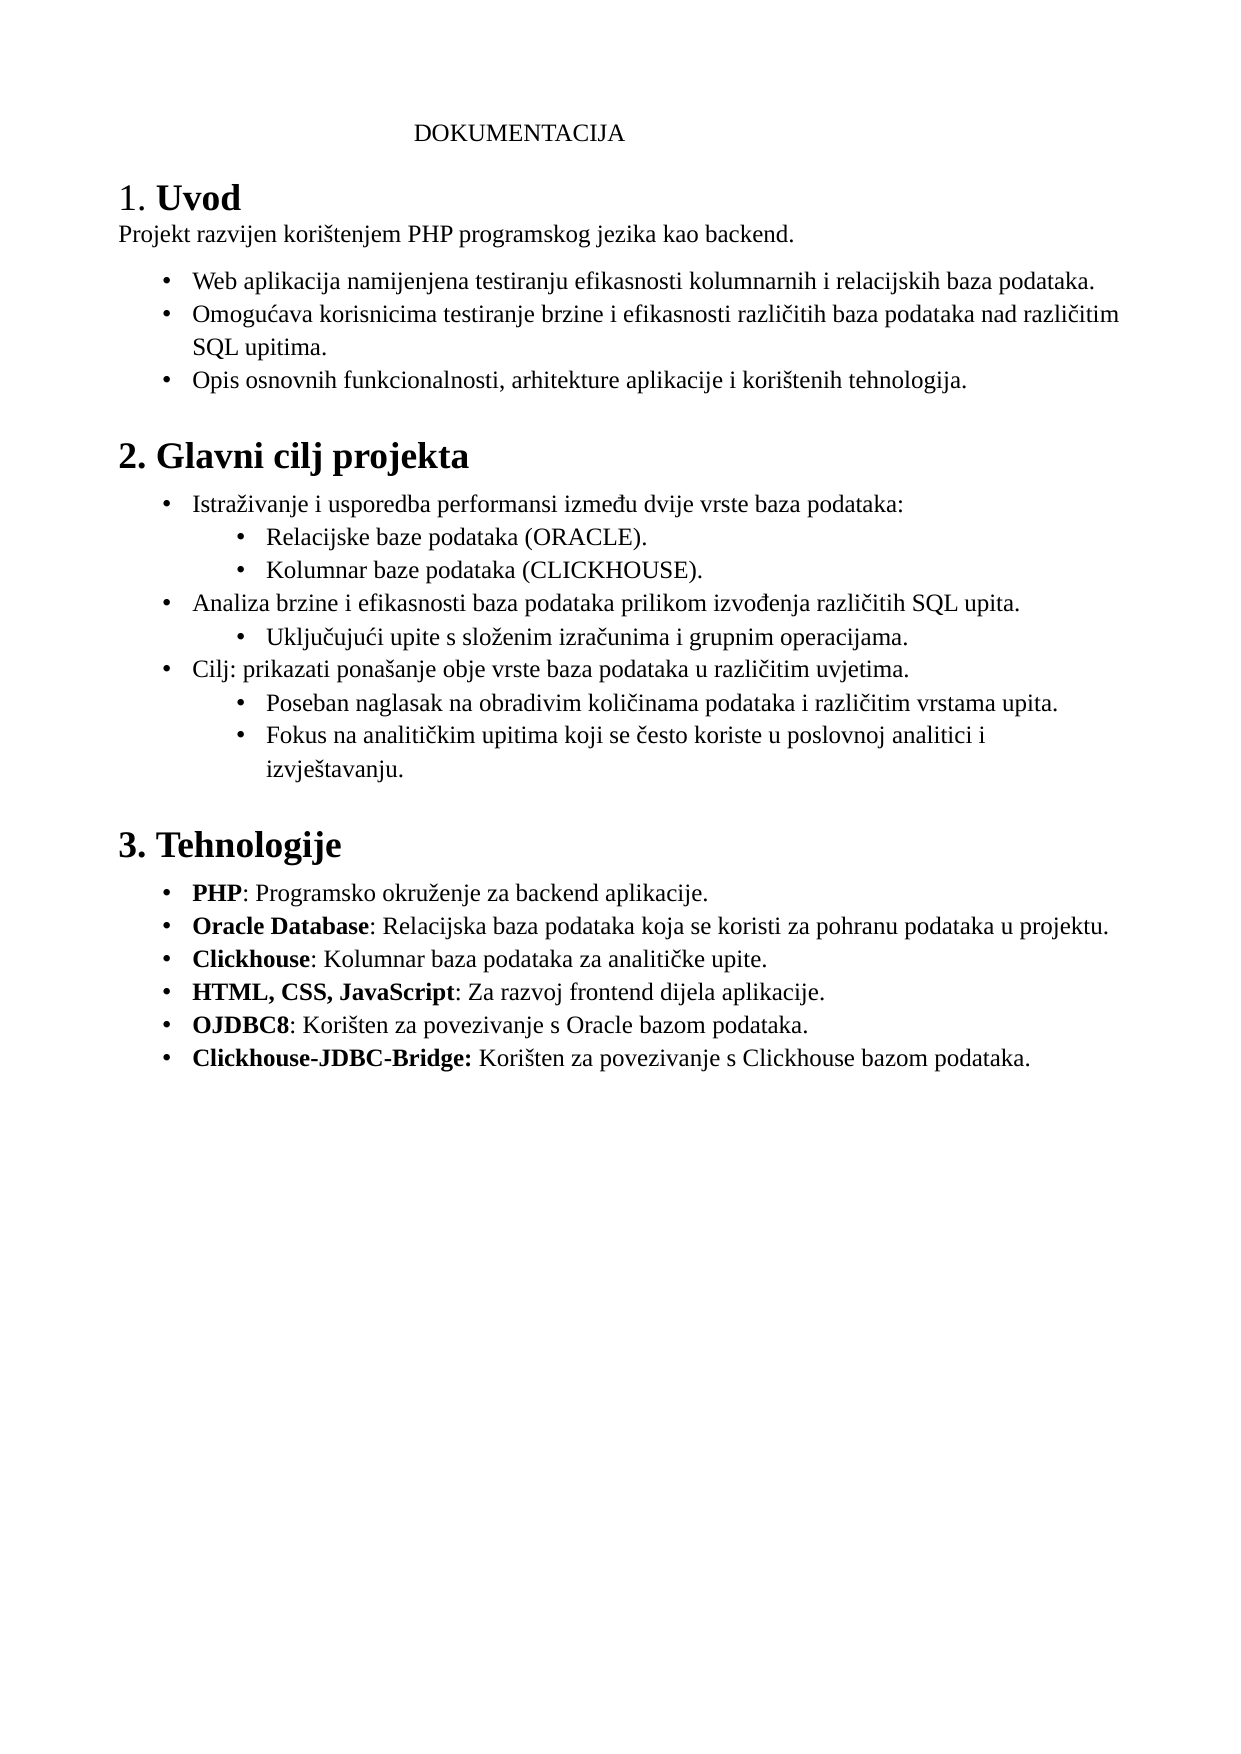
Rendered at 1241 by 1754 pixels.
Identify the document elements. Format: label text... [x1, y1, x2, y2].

list Kolumnar baze podataka (CLICKHOUSE). [236, 556, 1122, 584]
list Omogućava korisnicima testiranje brzine i efikasnosti različitih baza podataka nad različitim SQL upitima. [162, 299, 1122, 361]
list OJDBC8: Korišten za povezivanje s Oracle bazom podataka. [162, 1010, 1122, 1038]
text Projekt razvijen korištenjem PHP programskog jezika kao backend. [118, 219, 1122, 247]
list Oracle Database: Relacijska baza podataka koja se koristi za pohranu podataka u projektu. [162, 911, 1122, 939]
list Relacijske baze podataka (ORACLE). [236, 522, 1122, 551]
subtitle 3. Tehnologije [118, 822, 1122, 865]
list PHP: Programsko okruženje za backend aplikacije. [162, 878, 1122, 906]
list Fokus na analitičkim upitima koji se često koriste u poslovnoj analitici i izvještavanju. [236, 721, 1122, 782]
list HTML, CSS, JavaScript: Za razvoj frontend dijela aplikacije. [162, 977, 1122, 1006]
list Clickhouse-JDBC-Bridge: Korišten za povezivanje s Clickhouse bazom podataka. [162, 1043, 1122, 1072]
list Poseban naglasak na obradivim količinama podataka i različitim vrstama upita. [236, 688, 1122, 716]
text 1. Uvod [118, 176, 1122, 219]
list Istraživanje i usporedba performansi između dvije vrste baza podataka: [162, 489, 1122, 518]
list Clickhouse: Kolumnar baza podataka za analitičke upite. [162, 944, 1122, 972]
list Cilj: prikazati ponašanje obje vrste baza podataka u različitim uvjetima. [162, 654, 1122, 683]
list Web aplikacija namijenjena testiranju efikasnosti kolumnarnih i relacijskih baza podataka. [162, 266, 1122, 295]
list Uključujući upite s složenim izračunima i grupnim operacijama. [236, 622, 1122, 650]
list Opis osnovnih funkcionalnosti, arhitekture aplikacije i korištenih tehnologija. [162, 365, 1122, 394]
subtitle 2. Glavni cilj projekta [118, 434, 1122, 477]
list Analiza brzine i efikasnosti baza podataka prilikom izvođenja različitih SQL upita. [162, 588, 1122, 617]
text DOKUMENTACIJA [118, 118, 1122, 147]
